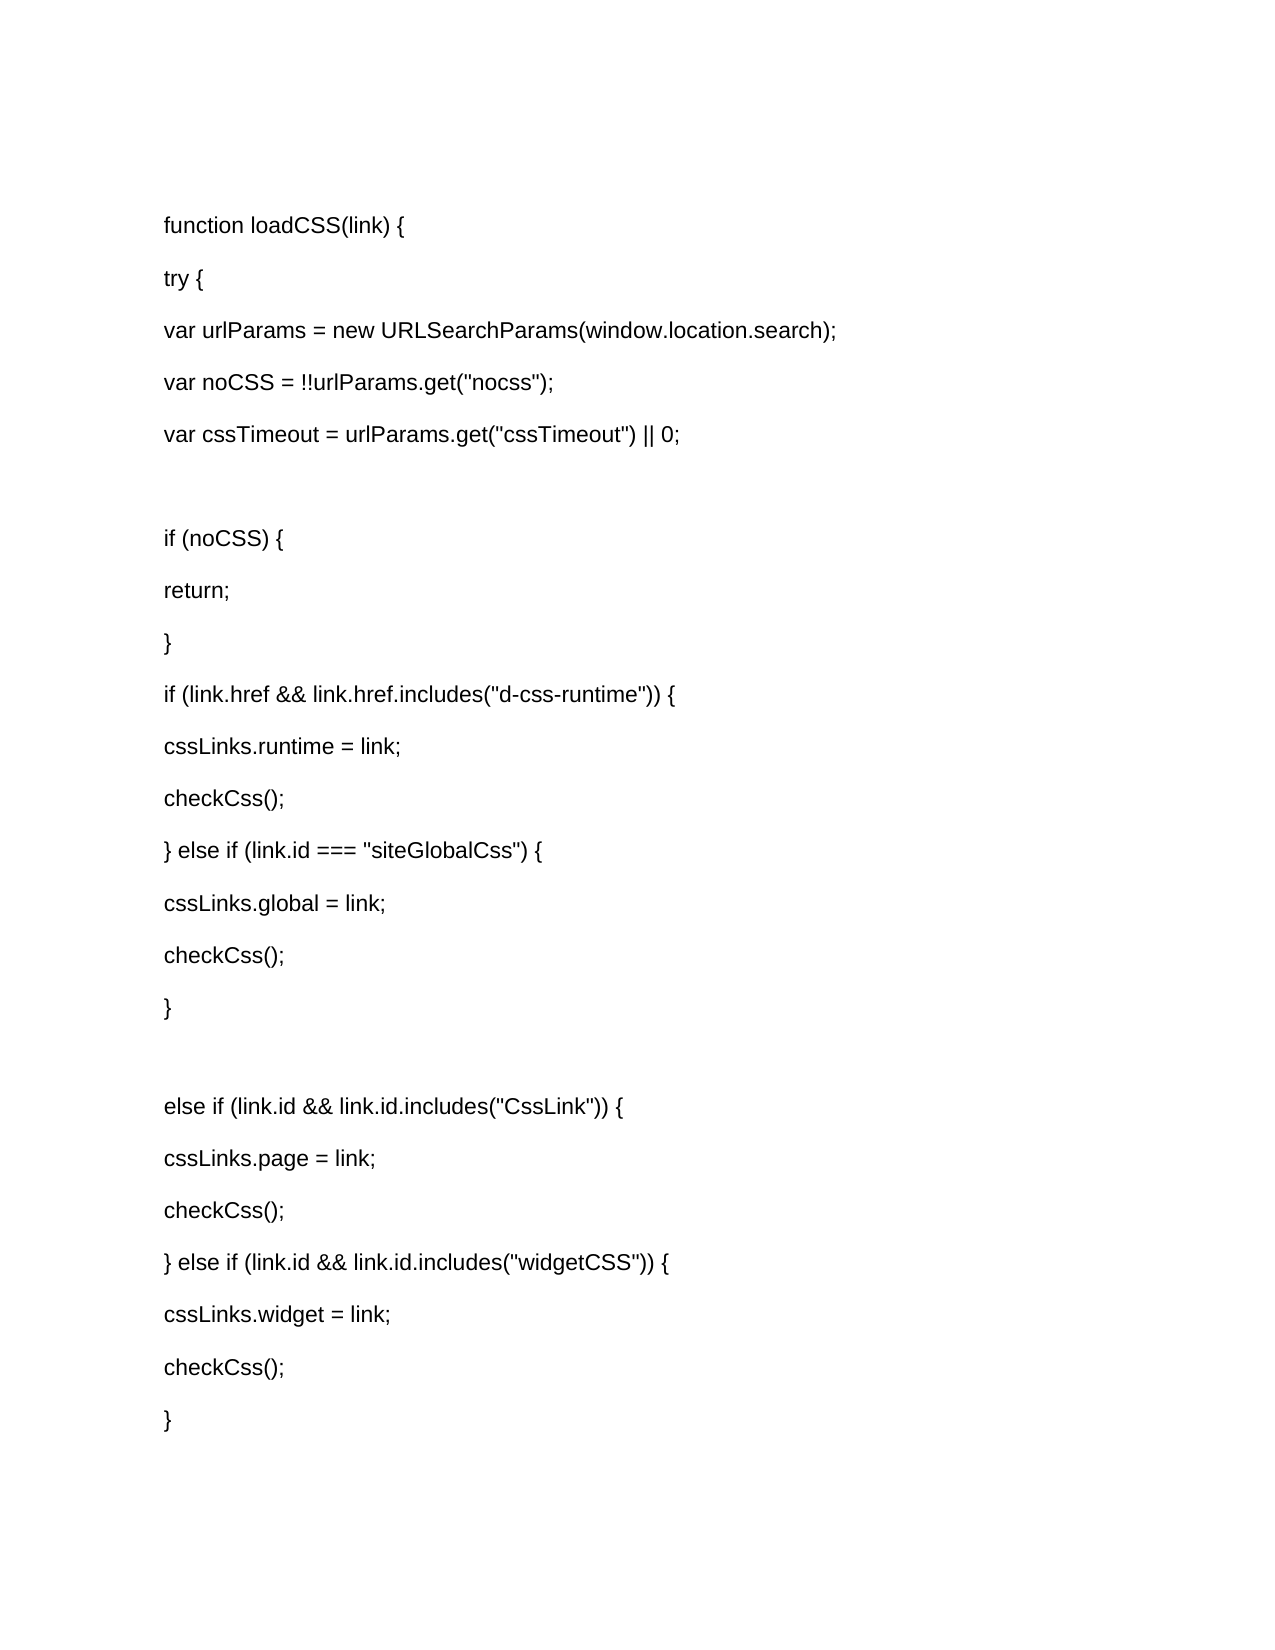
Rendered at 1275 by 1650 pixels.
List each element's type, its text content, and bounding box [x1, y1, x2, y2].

table_cell checkCss(); [153, 931, 1125, 983]
table_cell } [153, 619, 1125, 671]
table_cell cssLinks.runtime = link; [153, 723, 1125, 775]
table_cell } else if (link.id && link.id.includes("widgetCSS")) { [153, 1239, 1125, 1291]
table_cell cssLinks.global = link; [153, 879, 1125, 931]
table_cell checkCss(); [153, 1187, 1125, 1239]
table_cell else if (link.id && link.id.includes("CssLink")) { [153, 1083, 1125, 1135]
table_cell if (link.href && link.href.includes("d-css-runtime")) { [153, 671, 1125, 723]
table_cell [153, 150, 1125, 202]
table_cell var cssTimeout = urlParams.get("cssTimeout") || 0; [153, 410, 1125, 462]
table_cell checkCss(); [153, 775, 1125, 827]
table_cell [153, 1447, 1125, 1494]
table_cell var urlParams = new URLSearchParams(window.location.search); [153, 306, 1125, 358]
table_cell function loadCSS(link) { [153, 202, 1125, 254]
table_cell if (noCSS) { [153, 515, 1125, 567]
table_cell var noCSS = !!urlParams.get("nocss"); [153, 358, 1125, 410]
table_cell return; [153, 567, 1125, 619]
table_cell } [153, 1395, 1125, 1447]
table_cell [153, 463, 1125, 514]
table_cell try { [153, 254, 1125, 306]
table_cell checkCss(); [153, 1343, 1125, 1395]
table_cell } [153, 983, 1125, 1035]
table_cell cssLinks.page = link; [153, 1135, 1125, 1187]
table_cell [153, 1035, 1125, 1083]
table_cell } else if (link.id === "siteGlobalCss") { [153, 827, 1125, 879]
table_cell cssLinks.widget = link; [153, 1291, 1125, 1343]
